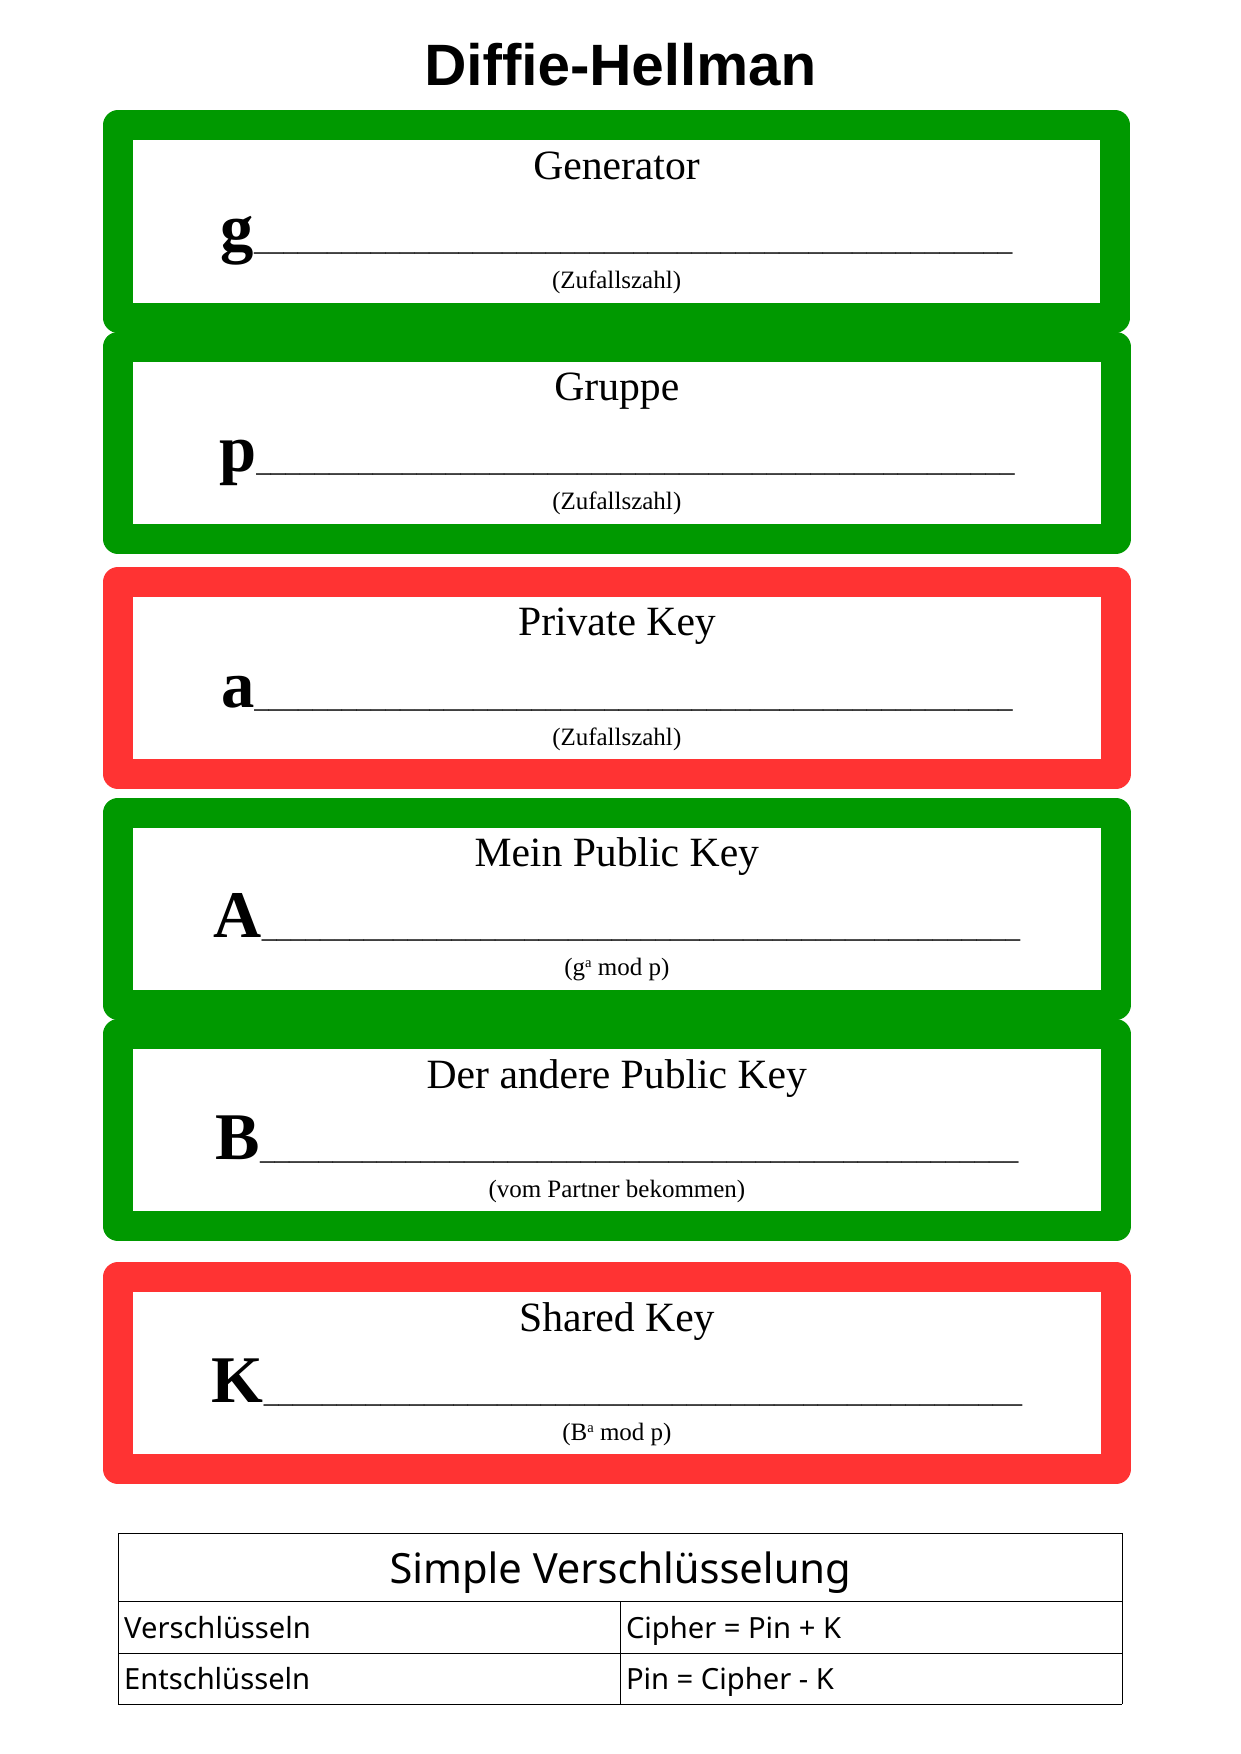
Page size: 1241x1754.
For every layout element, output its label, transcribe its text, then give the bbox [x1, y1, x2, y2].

table_cell Pin = Cipher - K [621, 1654, 1122, 1704]
table_cell Entschlüsseln [119, 1654, 620, 1704]
table_header Simple Verschlüsselung [119, 1534, 1122, 1601]
table_cell Verschlüsseln [119, 1602, 620, 1653]
table_cell Cipher = Pin + K [621, 1602, 1122, 1653]
title Diffie-Hellman [118, 31, 1122, 98]
